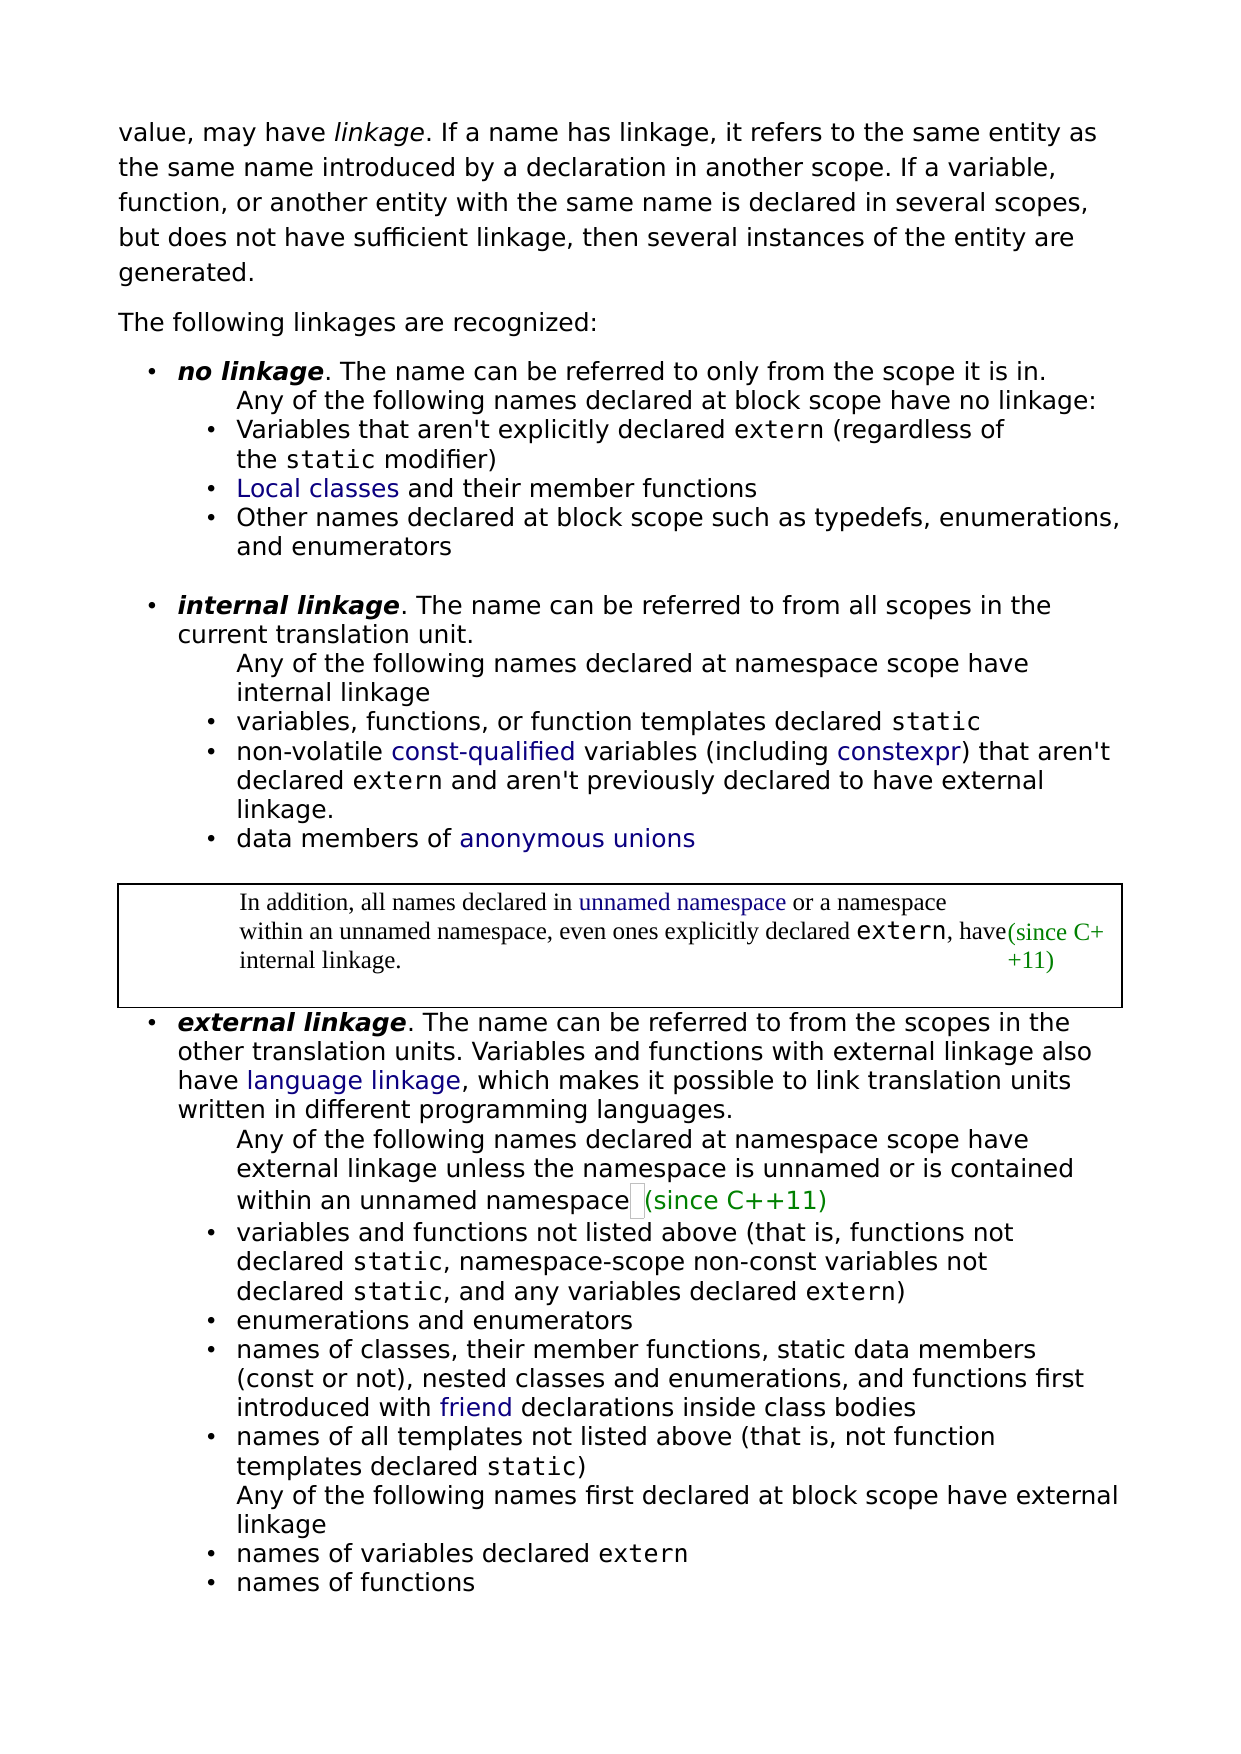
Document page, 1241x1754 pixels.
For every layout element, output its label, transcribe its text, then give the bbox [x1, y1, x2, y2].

list names of variables declared extern [236, 1539, 1122, 1568]
list data members of anonymous unions [236, 824, 1122, 853]
list Other names declared at block scope such as typedefs, enumerations, and enumerators [236, 503, 1122, 561]
list names of classes, their member functions, static data members (const or not), nested classes and enumerations, and functions first introduced with friend declarations inside class bodies [236, 1335, 1122, 1422]
list enumerations and enumerators [236, 1306, 1122, 1335]
list Any of the following names first declared at block scope have external linkage [236, 1481, 1122, 1539]
list internal linkage. The name can be referred to from all scopes in the current translation unit. [177, 591, 1122, 649]
list Local classes and their member functions [236, 474, 1122, 503]
list names of all templates not listed above (that is, not function templates declared static) [236, 1422, 1122, 1481]
list Any of the following names declared at namespace scope have internal linkage [236, 649, 1122, 708]
text The following linkages are recognized: [118, 308, 1122, 337]
list names of functions [236, 1568, 1122, 1597]
list variables and functions not listed above (that is, functions not declared static, namespace-scope non-const variables not declared static, and any variables declared extern) [236, 1218, 1122, 1306]
list variables, functions, or function templates declared static [236, 708, 1122, 737]
list Variables that aren't explicitly declared extern (regardless of the static modifier) [236, 416, 1122, 474]
list Any of the following names declared at namespace scope have external linkage unless the namespace is unnamed or is contained within an unnamed namespace (since C++11) [236, 1125, 1122, 1218]
list external linkage. The name can be referred to from the scopes in the other translation units. Variables and functions with external linkage also have language linkage, which makes it possible to link translation units written in different programming languages. [177, 1008, 1122, 1125]
table_header In addition, all names declared in unnamed namespace or a namespace within an unnamed namespace, even ones explicitly declared extern, have internal linkage. [119, 885, 1007, 1007]
list no linkage. The name can be referred to only from the scope it is in. [177, 357, 1122, 386]
list non-volatile const-qualified variables (including constexpr) that aren't declared extern and aren't previously declared to have external linkage. [236, 737, 1122, 824]
table_header (since C++11) [1008, 885, 1121, 1007]
list Any of the following names declared at block scope have no linkage: [236, 386, 1122, 416]
text value, may have linkage. If a name has linkage, it refers to the same entity as the same name introduced by a declaration in another scope. If a variable, function, or another entity with the same name is declared in several scopes, but does not have sufficient linkage, then several instances of the entity are generated. [118, 118, 1122, 287]
